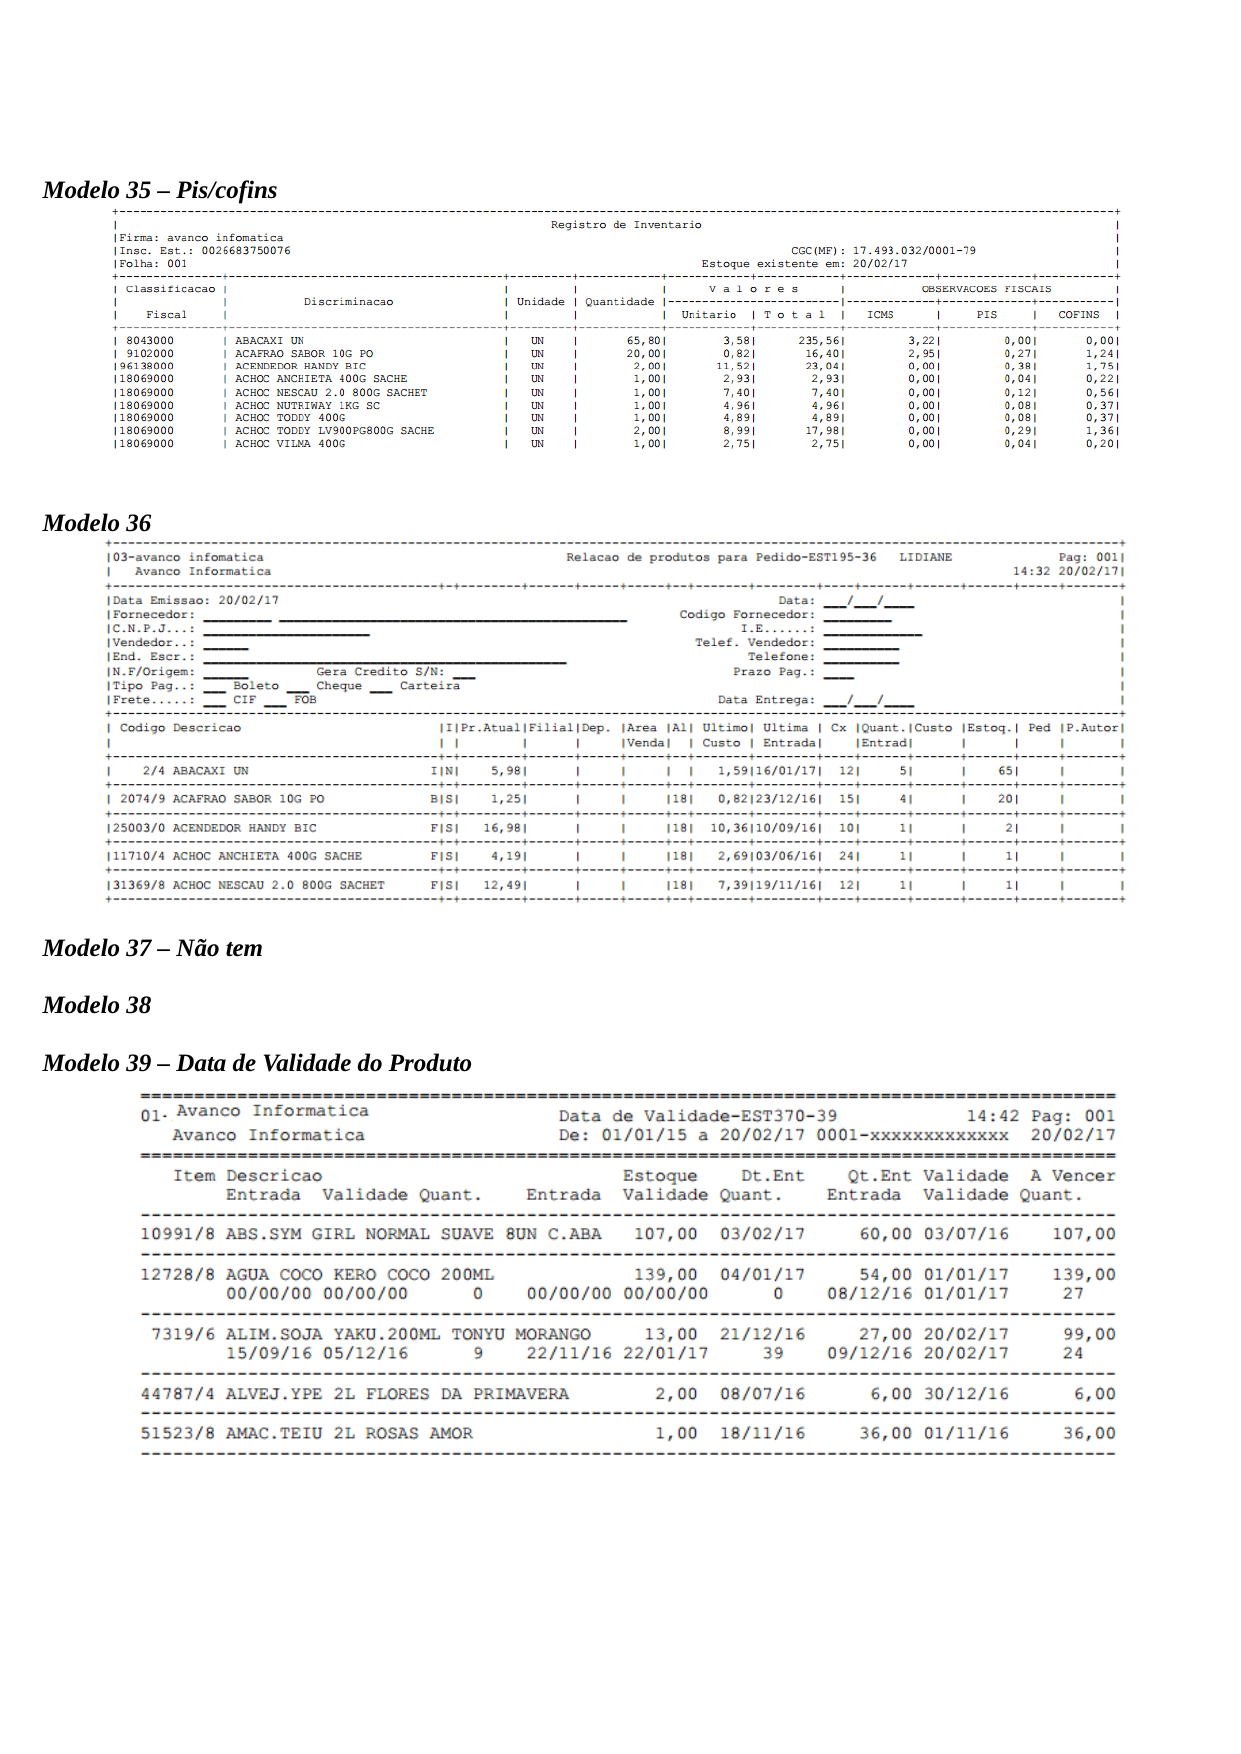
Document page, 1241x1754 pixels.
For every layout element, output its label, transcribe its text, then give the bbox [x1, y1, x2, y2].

picture [138, 1086, 1126, 1463]
picture [103, 536, 1128, 905]
text Modelo 36 [42, 508, 1189, 537]
text Modelo 38 [42, 990, 1189, 1019]
text Modelo 35 – Pis/cofins [42, 176, 1189, 204]
picture [107, 204, 1124, 451]
text Modelo 39 – Data de Validade do Produto [42, 1048, 1189, 1077]
text Modelo 37 – Não tem [42, 933, 1189, 962]
